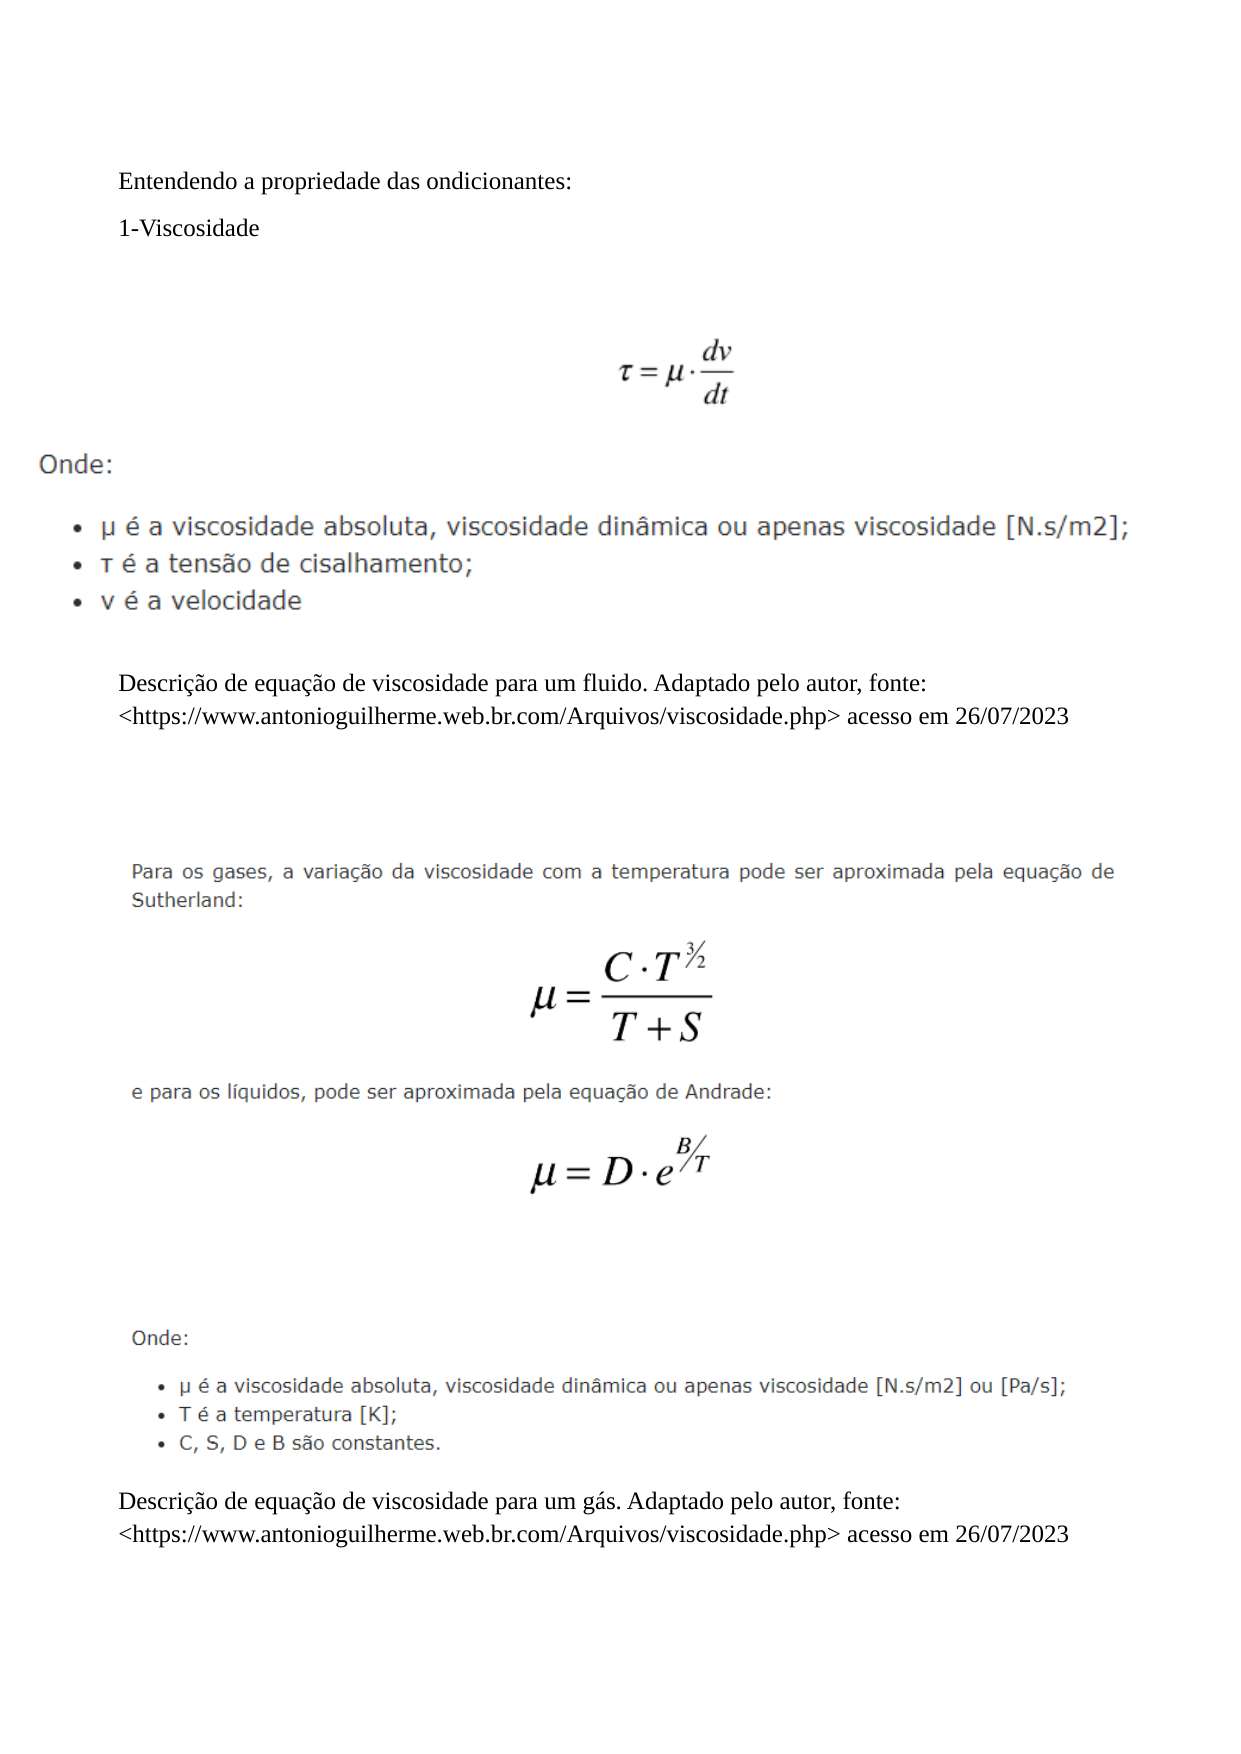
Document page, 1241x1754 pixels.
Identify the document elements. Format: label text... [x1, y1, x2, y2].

text Descrição de equação de viscosidade para um gás. Adaptado pelo autor, fonte: <https://www.antonioguilherme.web.br.com/Arquivos/viscosidade.php> acesso em 26/07/2023 [118, 1482, 1122, 1548]
text Entendendo a propriedade das ondicionantes: [118, 166, 1122, 194]
picture [118, 844, 1123, 1482]
text 1-Viscosidade [118, 213, 1122, 242]
text Descrição de equação de viscosidade para um fluido. Adaptado pelo autor, fonte: <https://www.antonioguilherme.web.br.com/Arquivos/viscosidade.php> acesso em 26/07/2023 [118, 664, 1122, 730]
picture [29, 308, 1211, 664]
